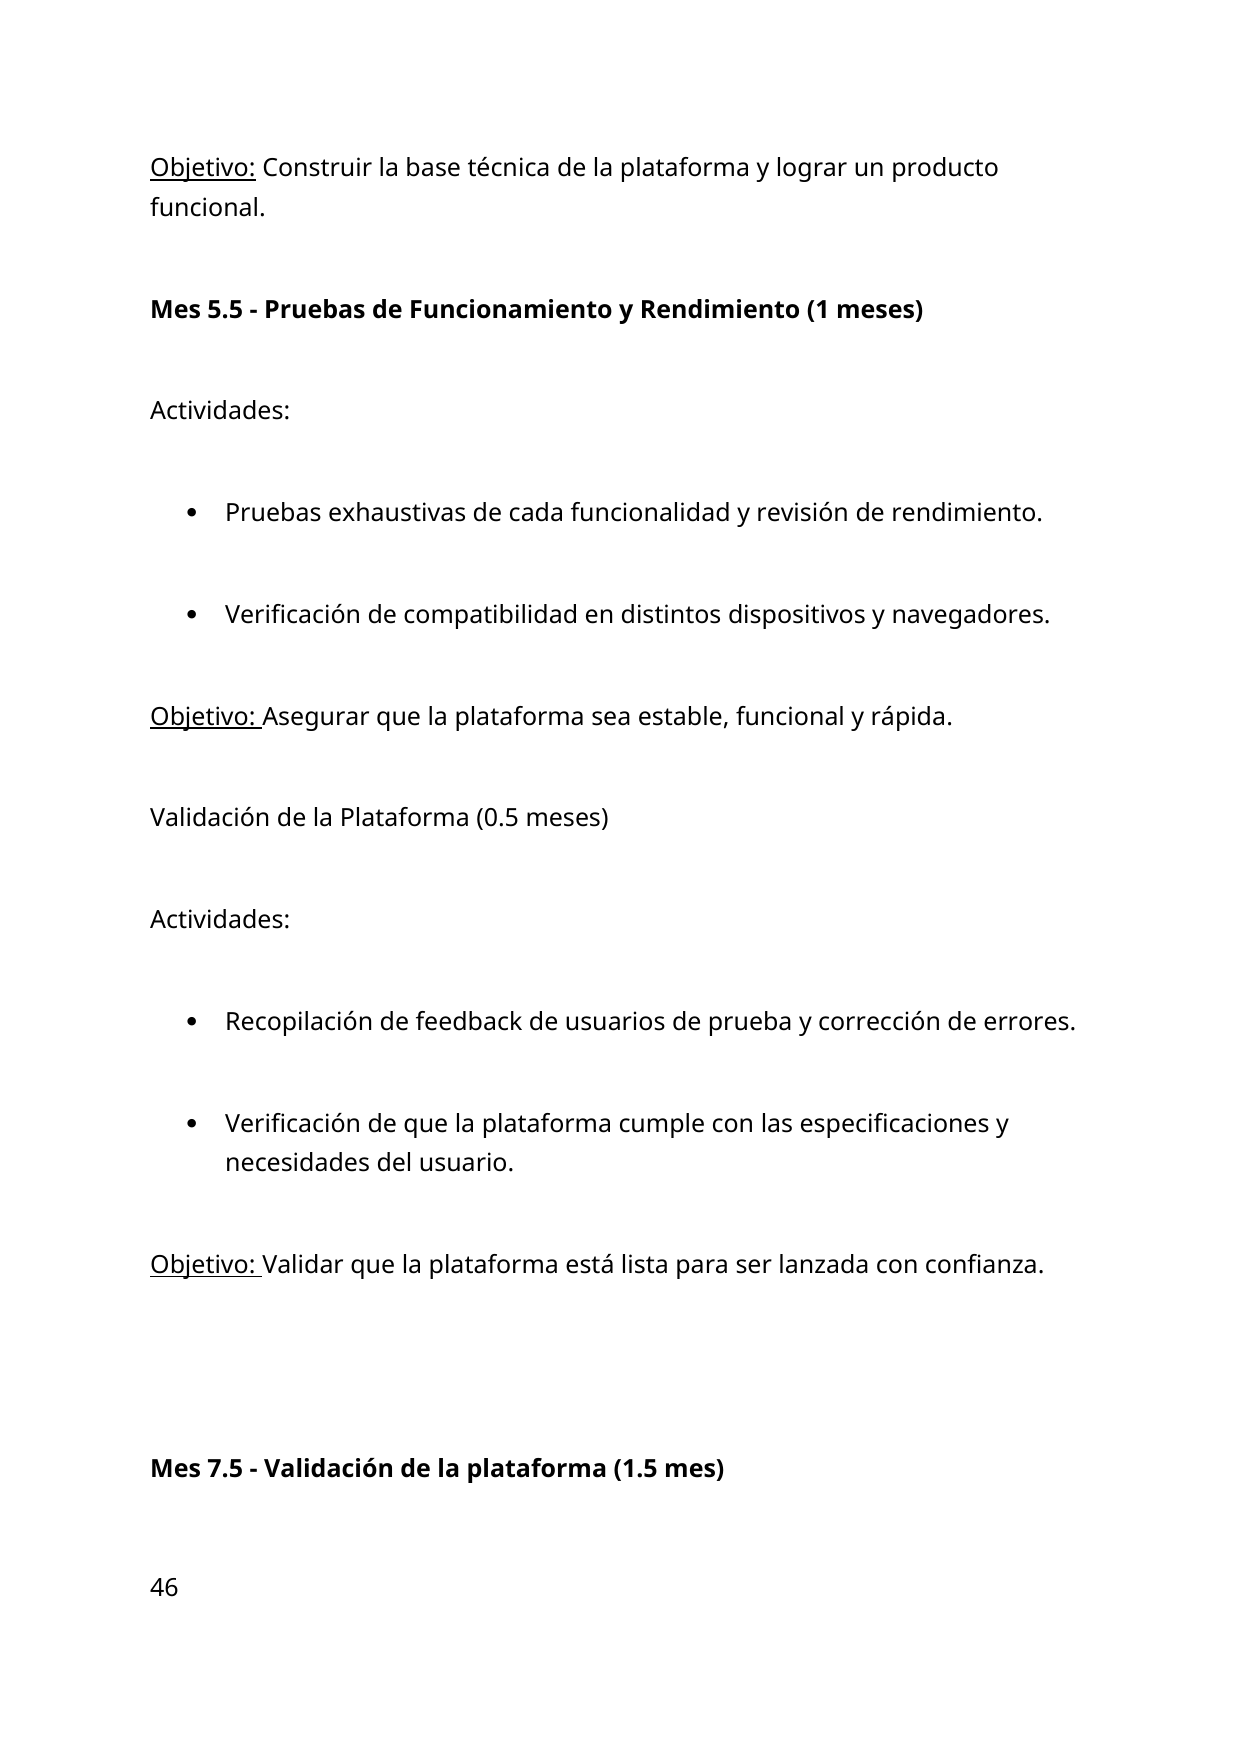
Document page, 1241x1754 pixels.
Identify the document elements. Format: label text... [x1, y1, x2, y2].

list Pruebas exhaustivas de cada funcionalidad y revisión de rendimiento. [187, 495, 1090, 529]
text Actividades: [150, 393, 1090, 427]
text Objetivo: Validar que la plataforma está lista para ser lanzada con confianza. [150, 1247, 1090, 1281]
text Objetivo: Asegurar que la plataforma sea estable, funcional y rápida. [150, 698, 1090, 732]
text Actividades: [150, 902, 1090, 936]
list Verificación de que la plataforma cumple con las especificaciones y necesidades del usuario. [187, 1105, 1090, 1179]
list Verificación de compatibilidad en distintos dispositivos y navegadores. [187, 597, 1090, 631]
list Recopilación de feedback de usuarios de prueba y corrección de errores. [187, 1004, 1090, 1038]
text Mes 5.5 - Pruebas de Funcionamiento y Rendimiento (1 meses) [150, 291, 1090, 325]
text Objetivo: Construir la base técnica de la plataforma y lograr un producto funcional. [150, 150, 1090, 223]
text Mes 7.5 - Validación de la plataforma (1.5 mes) [150, 1450, 1090, 1484]
text Validación de la Plataforma (0.5 meses) [150, 800, 1090, 834]
